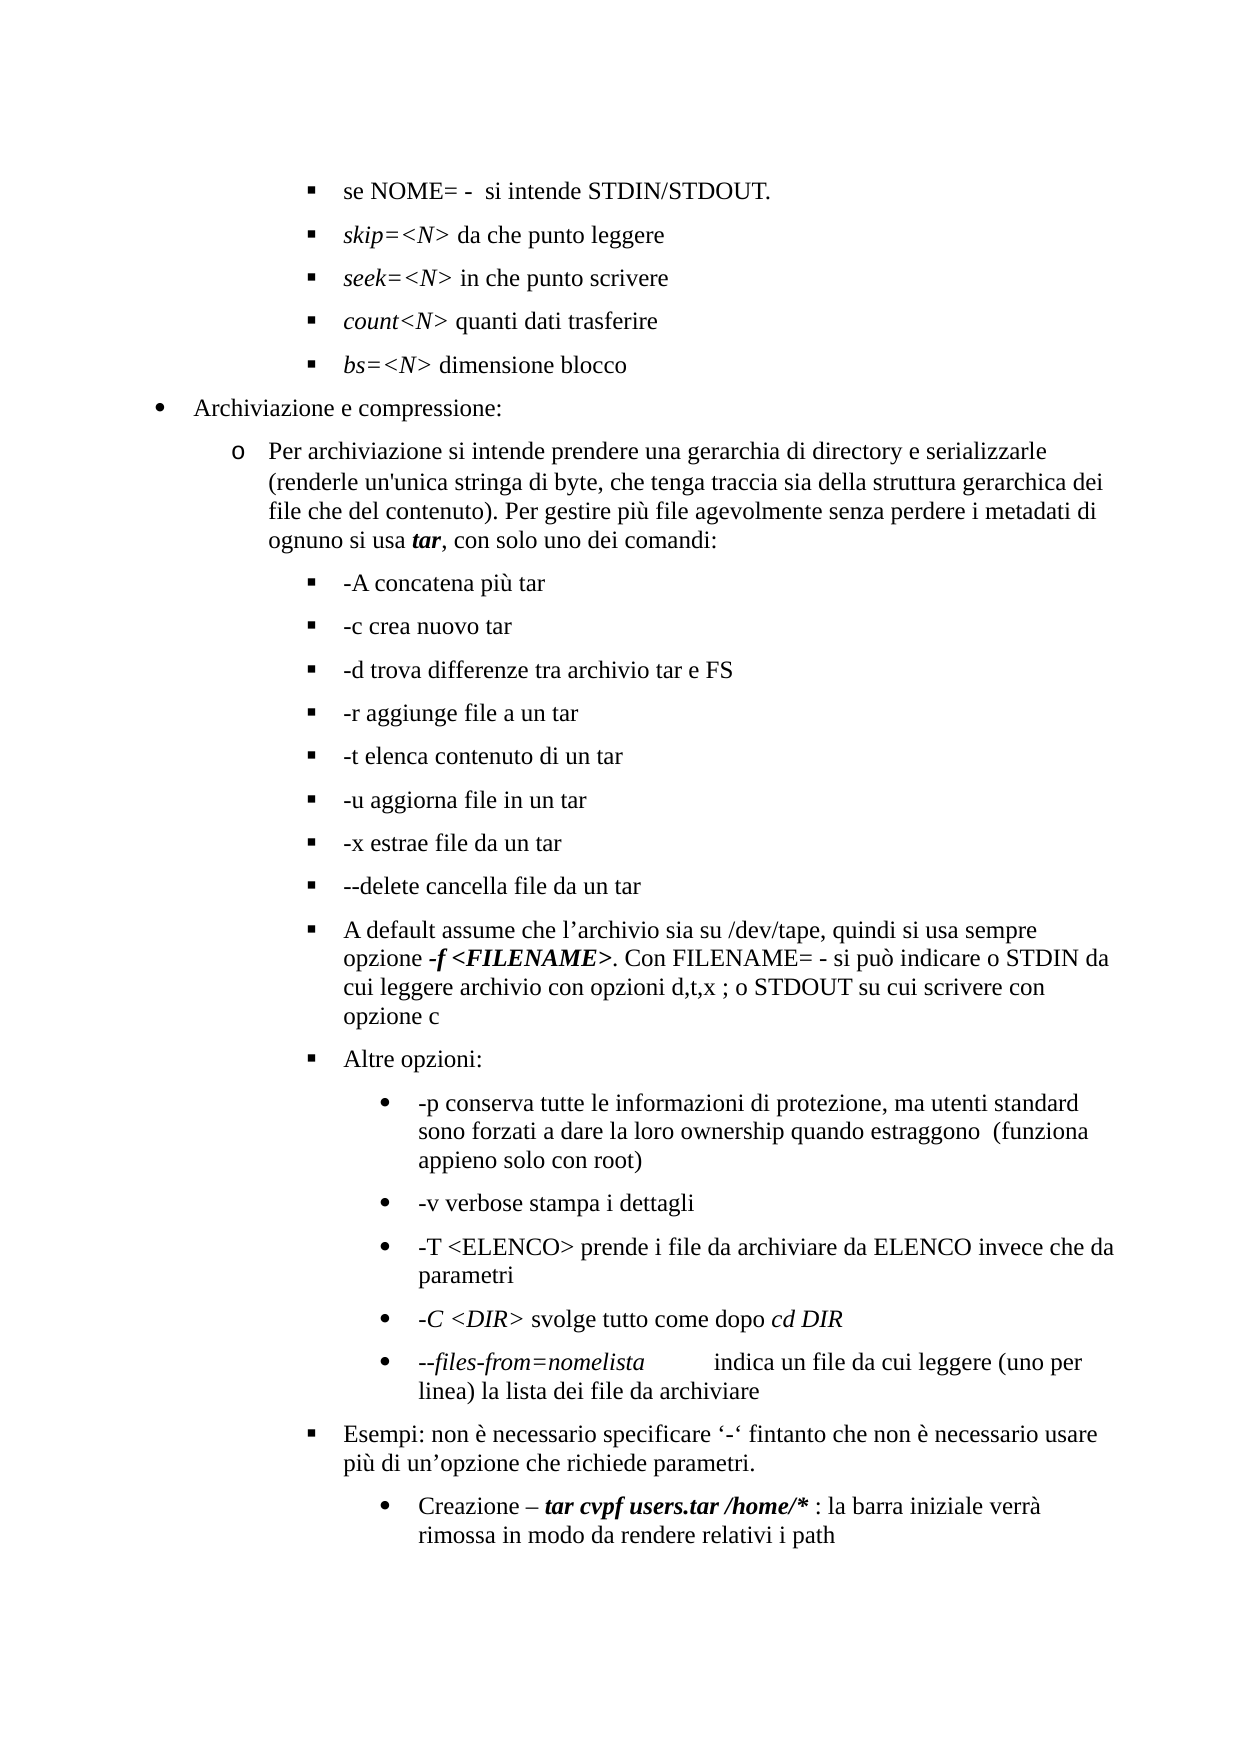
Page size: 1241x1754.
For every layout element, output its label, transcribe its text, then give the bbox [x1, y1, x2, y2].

list -d trova differenze tra archivio tar e FS [306, 655, 1122, 683]
list -t elenca contenuto di un tar [306, 741, 1122, 770]
list se NOME= - si intende STDIN/STDOUT. [306, 176, 1122, 205]
list Altre opzioni: [306, 1044, 1122, 1073]
list Per archiviazione si intende prendere una gerarchia di directory e serializzarle (renderle un'unica stringa di byte, che tenga traccia sia della struttura gerarchica dei file che del contenuto). Per gestire più file agevolmente senza perdere i metadati di ognuno si usa tar, con solo uno dei comandi: [231, 436, 1122, 553]
list bs=<N> dimensione blocco [306, 350, 1122, 378]
list -T <ELENCO> prende i file da archiviare da ELENCO invece che da parametri [381, 1232, 1122, 1289]
list Esempi: non è necessario specificare ‘-‘ fintanto che non è necessario usare più di un’opzione che richiede parametri. [306, 1419, 1122, 1477]
list -u aggiorna file in un tar [306, 785, 1122, 813]
list A default assume che l’archivio sia su /dev/tape, quindi si usa sempre opzione -f <FILENAME>. Con FILENAME= - si può indicare o STDIN da cui leggere archivio con opzioni d,t,x ; o STDOUT su cui scrivere con opzione c [306, 915, 1122, 1030]
list -p conserva tutte le informazioni di protezione, ma utenti standard sono forzati a dare la loro ownership quando estraggono (funziona appieno solo con root) [381, 1088, 1122, 1174]
list -A concatena più tar [306, 568, 1122, 597]
list -c crea nuovo tar [306, 611, 1122, 640]
list count<N> quanti dati trasferire [306, 306, 1122, 335]
list Creazione – tar cvpf users.tar /home/* : la barra iniziale verrà rimossa in modo da rendere relativi i path [381, 1491, 1122, 1549]
list -C <DIR> svolge tutto come dopo cd DIR [381, 1304, 1122, 1333]
list --files-from=nomelista indica un file da cui leggere (uno per linea) la lista dei file da archiviare [381, 1347, 1122, 1405]
list Archiviazione e compressione: [156, 393, 1122, 422]
list -v verbose stampa i dettagli [381, 1188, 1122, 1217]
list -x estrae file da un tar [306, 828, 1122, 857]
list -r aggiunge file a un tar [306, 698, 1122, 727]
list --delete cancella file da un tar [306, 871, 1122, 900]
list skip=<N> da che punto leggere [306, 220, 1122, 248]
list seek=<N> in che punto scrivere [306, 263, 1122, 292]
